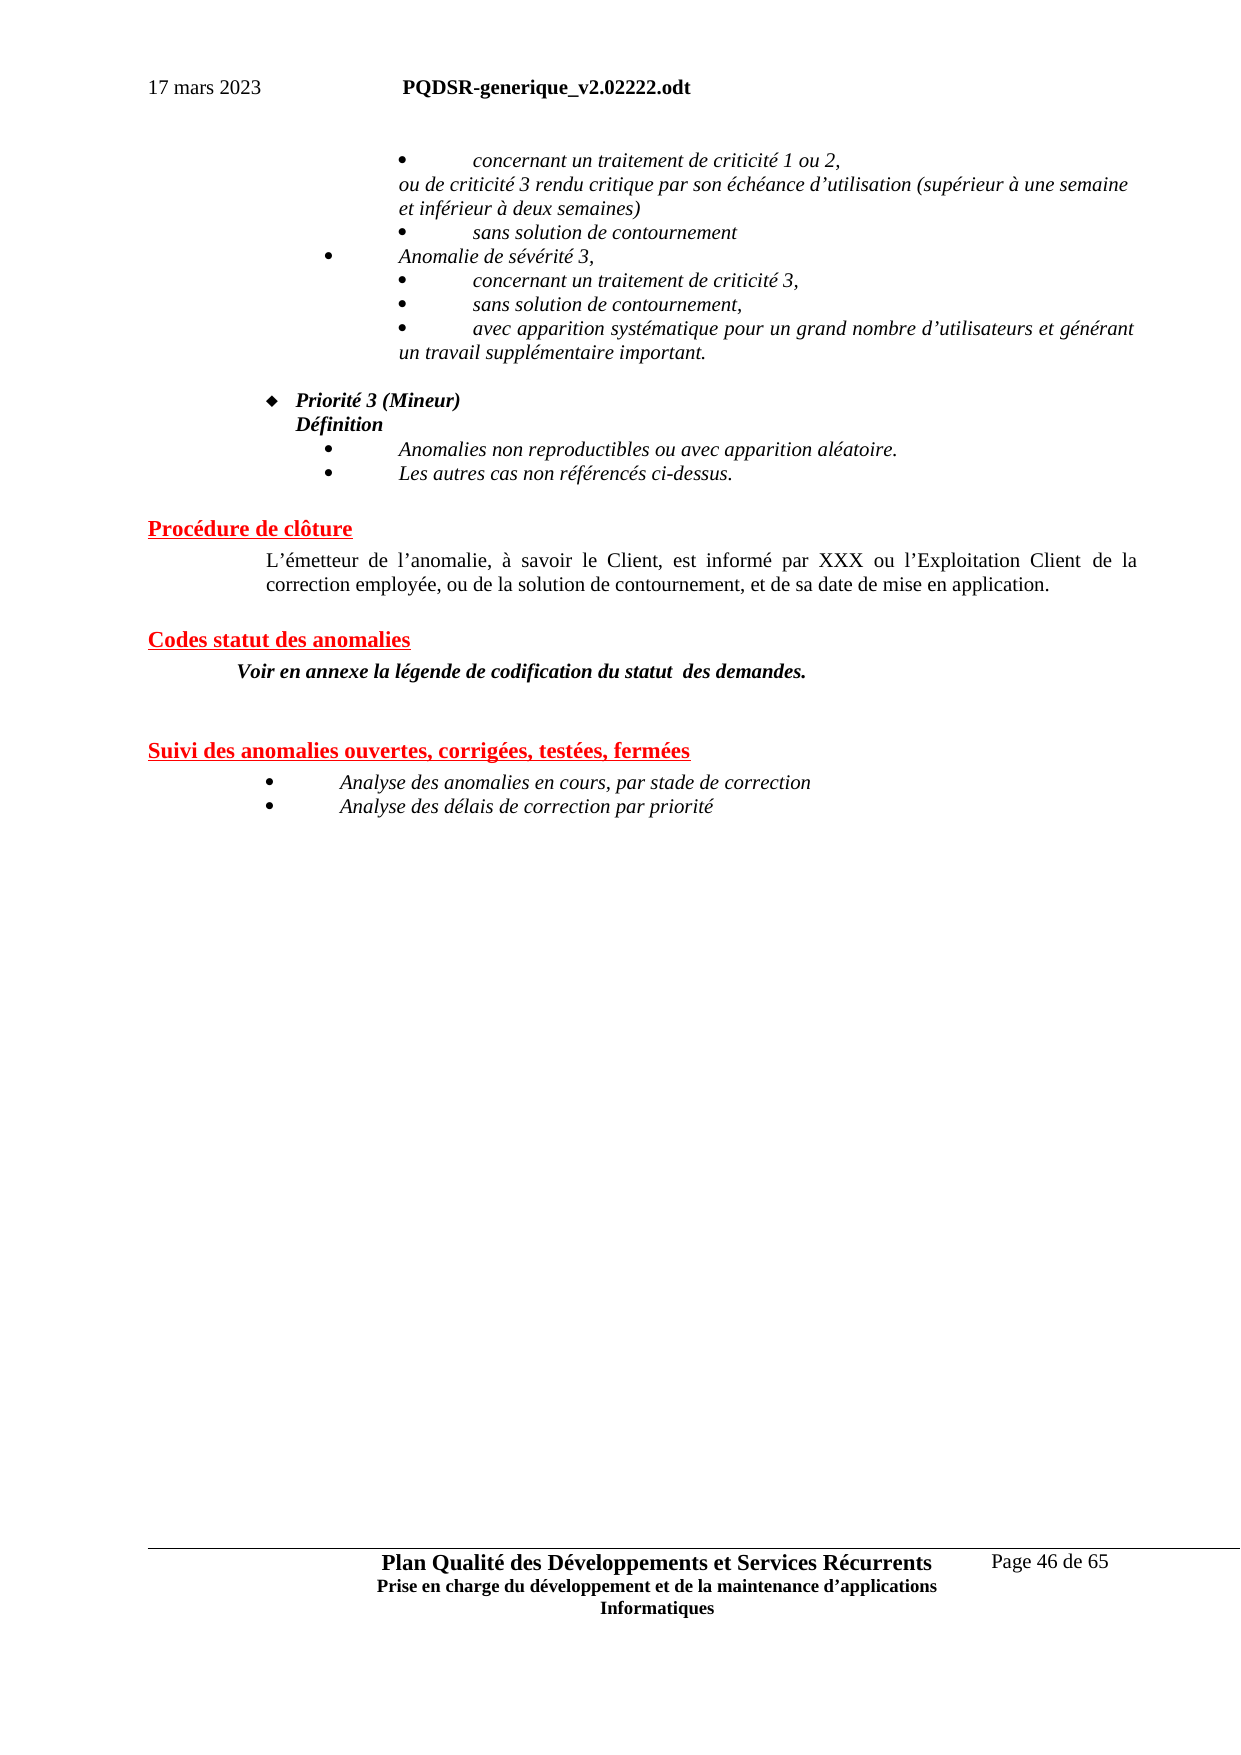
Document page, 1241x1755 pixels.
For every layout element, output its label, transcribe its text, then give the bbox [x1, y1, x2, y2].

subtitle Procédure de clôture [148, 515, 1137, 541]
list Les autres cas non référencés ci-dessus. [325, 461, 1137, 484]
list Analyse des anomalies en cours, par stade de correction [266, 769, 1137, 794]
list avec apparition systématique pour un grand nombre d’utilisateurs et générant un travail supplémentaire important. [399, 316, 1137, 364]
text Définition [295, 412, 1137, 436]
subtitle Codes statut des anomalies [148, 626, 1137, 652]
text L’émetteur de l’anomalie, à savoir le Client, est informé par XXX ou l’Exploitation Client de la correction employée, ou de la solution de contournement, et de sa date de mise en application. [266, 547, 1137, 596]
text Voir en annexe la légende de codification du statut des demandes. [236, 658, 1137, 683]
list sans solution de contournement, [399, 292, 1137, 316]
list sans solution de contournement [399, 220, 1137, 244]
list Anomalie de sévérité 3, [325, 244, 1137, 268]
list concernant un traitement de criticité 3, [399, 268, 1137, 292]
list Analyse des délais de correction par priorité [266, 794, 1137, 818]
subtitle Suivi des anomalies ouvertes, corrigées, testées, fermées [148, 737, 1137, 763]
list Anomalies non reproductibles ou avec apparition aléatoire. [325, 436, 1137, 461]
list concernant un traitement de criticité 1 ou 2, ou de criticité 3 rendu critique par son échéance d’utilisation (supérieur à une semaine et inférieur à deux semaines) [399, 148, 1137, 220]
list Priorité 3 (Mineur) [266, 388, 1137, 412]
